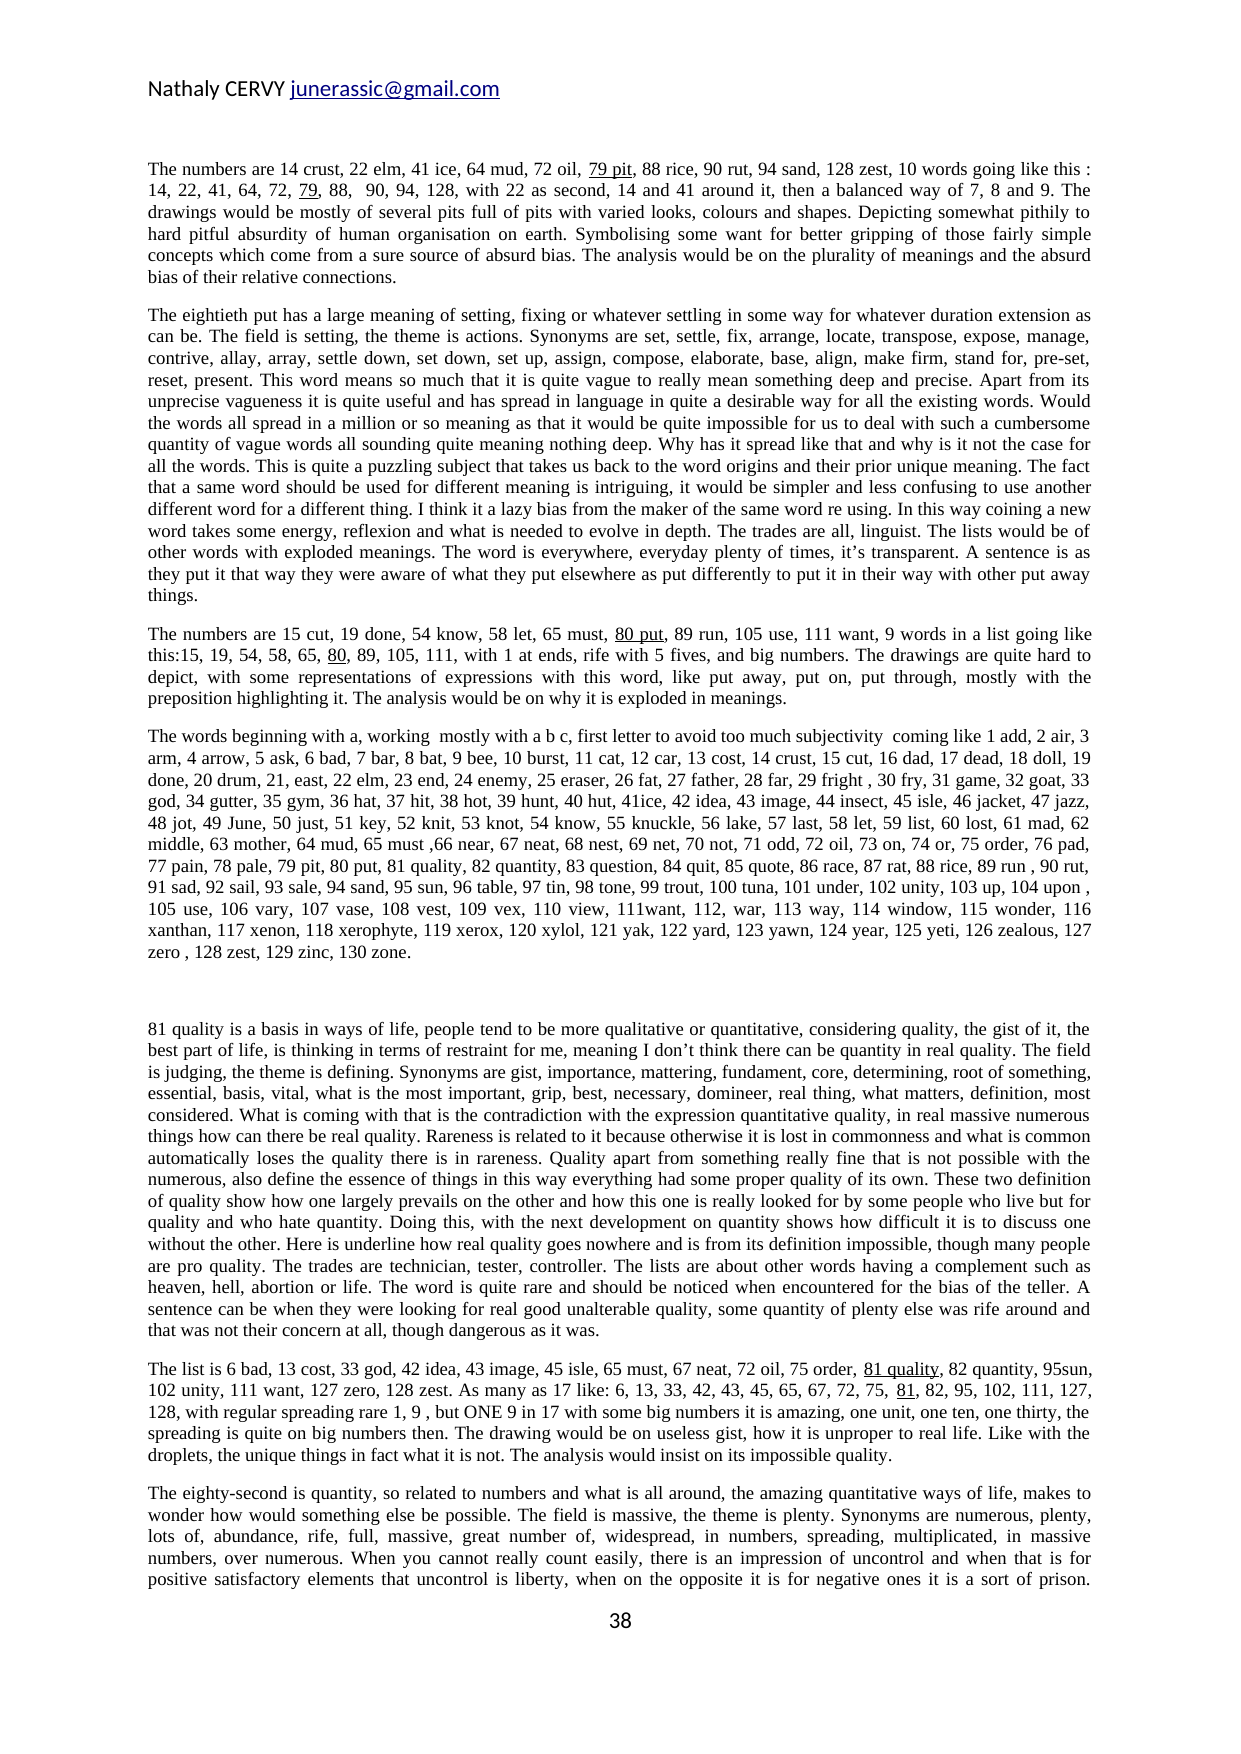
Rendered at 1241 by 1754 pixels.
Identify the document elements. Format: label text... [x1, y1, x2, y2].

text The words beginning with a, working mostly with a b c, first letter to avoid too much subjectivity coming like 1 add, 2 air, 3 arm, 4 arrow, 5 ask, 6 bad, 7 bar, 8 bat, 9 bee, 10 burst, 11 cat, 12 car, 13 cost, 14 crust, 15 cut, 16 dad, 17 dead, 18 doll, 19 done, 20 drum, 21, east, 22 elm, 23 end, 24 enemy, 25 eraser, 26 fat, 27 father, 28 far, 29 fright , 30 fry, 31 game, 32 goat, 33 god, 34 gutter, 35 gym, 36 hat, 37 hit, 38 hot, 39 hunt, 40 hut, 41ice, 42 idea, 43 image, 44 insect, 45 isle, 46 jacket, 47 jazz, 48 jot, 49 June, 50 just, 51 key, 52 knit, 53 knot, 54 know, 55 knuckle, 56 lake, 57 last, 58 let, 59 list, 60 lost, 61 mad, 62 middle, 63 mother, 64 mud, 65 must ,66 near, 67 neat, 68 nest, 69 net, 70 not, 71 odd, 72 oil, 73 on, 74 or, 75 order, 76 pad, 77 pain, 78 pale, 79 pit, 80 put, 81 quality, 82 quantity, 83 question, 84 quit, 85 quote, 86 race, 87 rat, 88 rice, 89 run , 90 rut, 91 sad, 92 sail, 93 sale, 94 sand, 95 sun, 96 table, 97 tin, 98 tone, 99 trout, 100 tuna, 101 under, 102 unity, 103 up, 104 upon , 105 use, 106 vary, 107 vase, 108 vest, 109 vex, 110 view, 111want, 112, war, 113 way, 114 window, 115 wonder, 116 xanthan, 117 xenon, 118 xerophyte, 119 xerox, 120 xylol, 121 yak, 122 yard, 123 yawn, 124 year, 125 yeti, 126 zealous, 127 zero , 128 zest, 129 zinc, 130 zone. [148, 725, 1093, 962]
text The numbers are 15 cut, 19 done, 54 know, 58 let, 65 must, 80 put, 89 run, 105 use, 111 want, 9 words in a list going like this:15, 19, 54, 58, 65, 80, 89, 105, 111, with 1 at ends, rife with 5 fives, and big numbers. The drawings are quite hard to depict, with some representations of expressions with this word, like put away, put on, put through, mostly with the preposition highlighting it. The analysis would be on why it is exploded in meanings. [148, 622, 1093, 709]
text The list is 6 bad, 13 cost, 33 god, 42 idea, 43 image, 45 isle, 65 must, 67 neat, 72 oil, 75 order, 81 quality, 82 quantity, 95sun, 102 unity, 111 want, 127 zero, 128 zest. As many as 17 like: 6, 13, 33, 42, 43, 45, 65, 67, 72, 75, 81, 82, 95, 102, 111, 127, 128, with regular spreading rare 1, 9 , but ONE 9 in 17 with some big numbers it is amazing, one unit, one ten, one thirty, the spreading is quite on big numbers then. The drawing would be on useless gist, how it is unproper to real life. Like with the droplets, the unique things in fact what it is not. The analysis would insist on its impossible quality. [148, 1357, 1093, 1465]
text The eighty-second is quantity, so related to numbers and what is all around, the amazing quantitative ways of life, makes to wonder how would something else be possible. The field is massive, the theme is plenty. Synonyms are numerous, plenty, lots of, abundance, rife, full, massive, great number of, widespread, in numbers, spreading, multiplicated, in massive numbers, over numerous. When you cannot really count easily, there is an impression of uncontrol and when that is for positive satisfactory elements that uncontrol is liberty, when on the opposite it is for negative ones it is a sort of prison. [148, 1482, 1093, 1590]
text 81 quality is a basis in ways of life, people tend to be more qualitative or quantitative, considering quality, the gist of it, the best part of life, is thinking in terms of restraint for me, meaning I don’t think there can be quantity in real quality. The field is judging, the theme is defining. Synonyms are gist, importance, mattering, fundament, core, determining, root of something, essential, basis, vital, what is the most important, grip, best, necessary, domineer, real thing, what matters, definition, most considered. What is coming with that is the contradiction with the expression quantitative quality, in real massive numerous things how can there be real quality. Rareness is related to it because otherwise it is lost in commonness and what is common automatically loses the quality there is in rareness. Quality apart from something really fine that is not possible with the numerous, also define the essence of things in this way everything had some proper quality of its own. These two definition of quality show how one largely prevails on the other and how this one is really looked for by some people who live but for quality and who hate quantity. Doing this, with the next development on quantity shows how difficult it is to discuss one without the other. Here is underline how real quality goes nowhere and is from its definition impossible, though many people are pro quality. The trades are technician, tester, controller. The lists are about other words having a complement such as heaven, hell, abortion or life. The word is quite rare and should be noticed when encountered for the bias of the teller. A sentence can be when they were looking for real good unalterable quality, some quantity of plenty else was rife around and that was not their concern at all, though dangerous as it was. [148, 1017, 1093, 1341]
text The eightieth put has a large meaning of setting, fixing or whatever settling in some way for whatever duration extension as can be. The field is setting, the theme is actions. Synonyms are set, settle, fix, arrange, locate, transpose, expose, manage, contrive, allay, array, settle down, set down, set up, assign, compose, elaborate, base, align, make firm, stand for, pre-set, reset, present. This word means so much that it is quite vague to really mean something deep and precise. Apart from its unprecise vagueness it is quite useful and has spread in language in quite a desirable way for all the existing words. Would the words all spread in a million or so meaning as that it would be quite impossible for us to deal with such a cumbersome quantity of vague words all sounding quite meaning nothing deep. Why has it spread like that and why is it not the case for all the words. This is quite a puzzling subject that takes us back to the word origins and their prior unique meaning. The fact that a same word should be used for different meaning is intriguing, it would be simpler and less confusing to use another different word for a different thing. I think it a lazy bias from the maker of the same word re using. In this way coining a new word takes some energy, reflexion and what is needed to evolve in depth. The trades are all, linguist. The lists would be of other words with exploded meanings. The word is everywhere, everyday plenty of times, it’s transparent. A sentence is as they put it that way they were aware of what they put elsewhere as put differently to put it in their way with other put away things. [148, 304, 1093, 606]
text The numbers are 14 crust, 22 elm, 41 ice, 64 mud, 72 oil, 79 pit, 88 rice, 90 rut, 94 sand, 128 zest, 10 words going like this : 14, 22, 41, 64, 72, 79, 88, 90, 94, 128, with 22 as second, 14 and 41 around it, then a balanced way of 7, 8 and 9. The drawings would be mostly of several pits full of pits with varied looks, colours and shapes. Depicting somewhat pithily to hard pitful absurdity of human organisation on earth. Symbolising some want for better gripping of those fairly simple concepts which come from a sure source of absurd bias. The analysis would be on the plurality of meanings and the absurd bias of their relative connections. [148, 158, 1093, 287]
